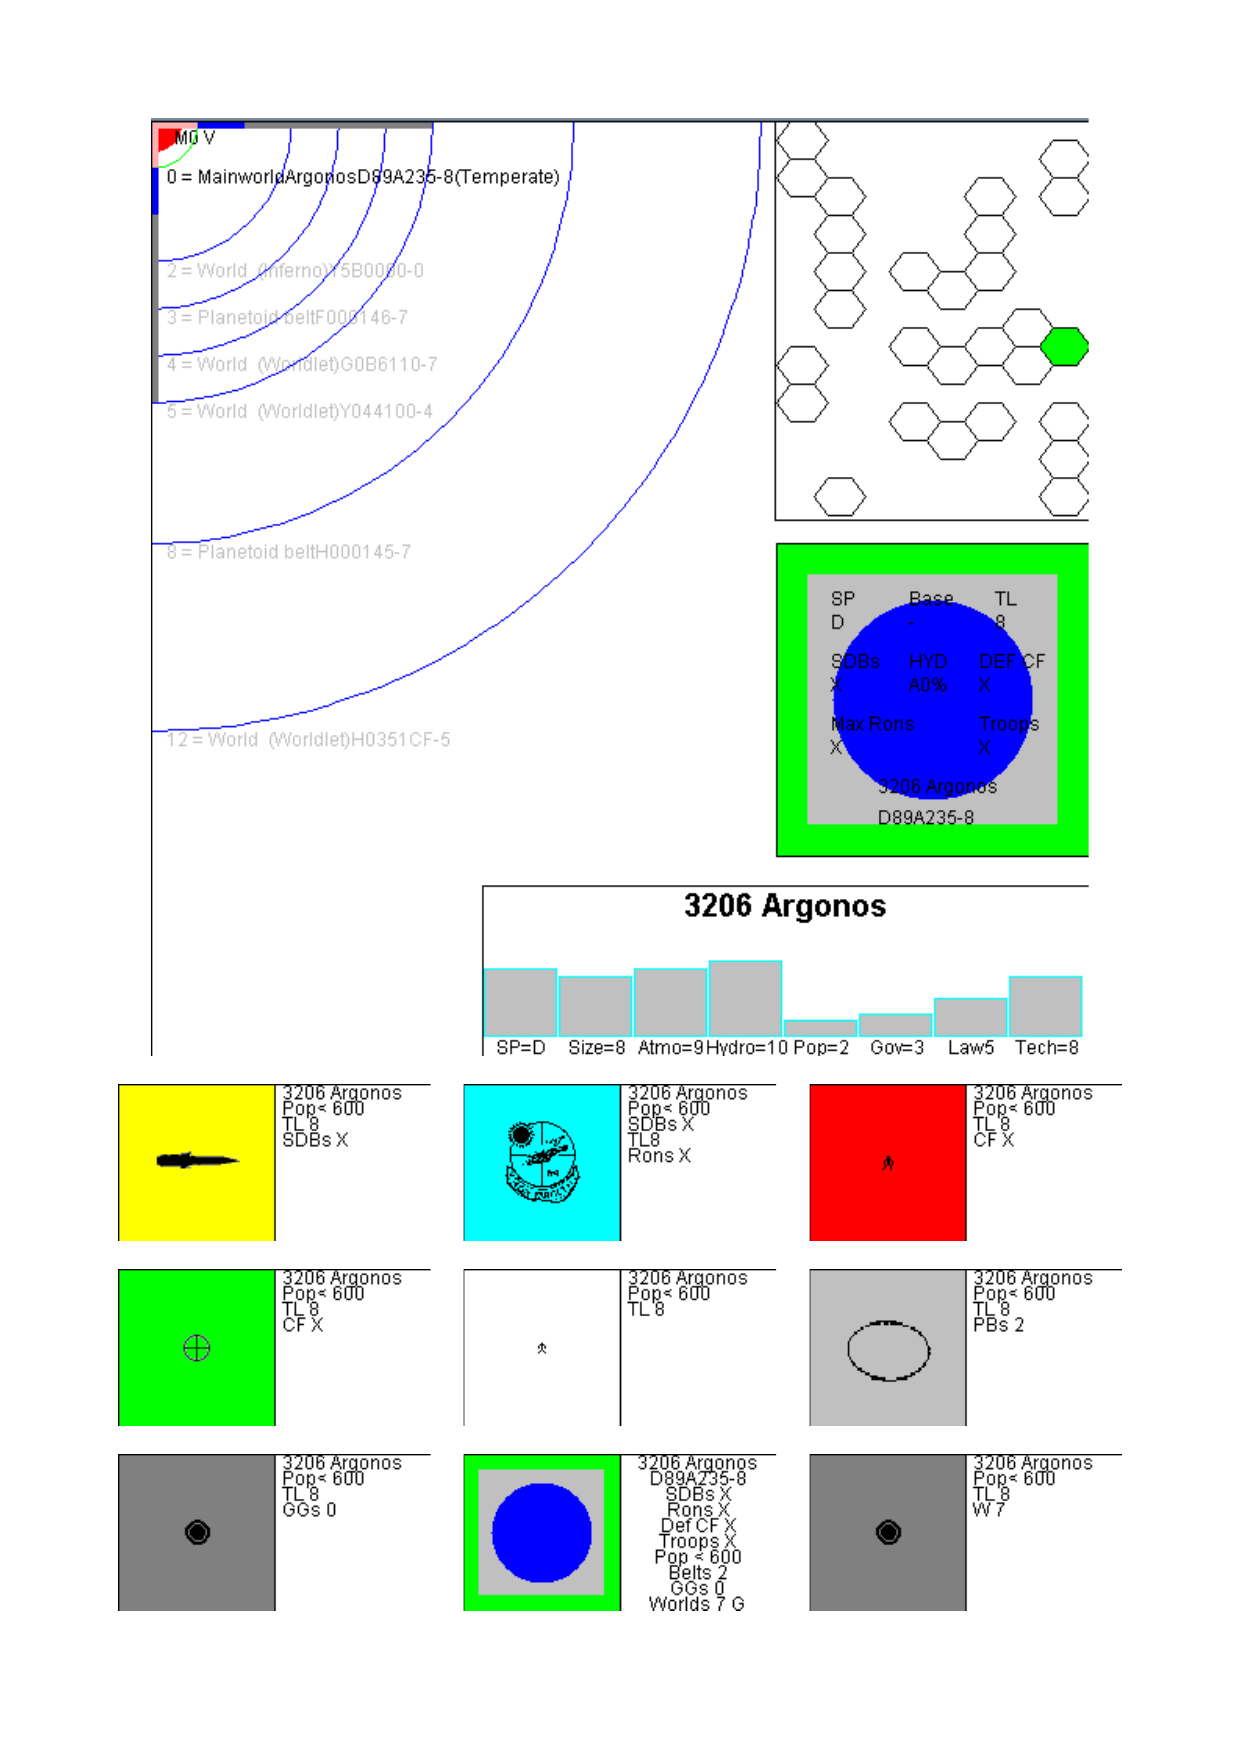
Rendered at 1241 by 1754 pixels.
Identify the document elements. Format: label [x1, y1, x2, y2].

picture [809, 1269, 1122, 1426]
picture [463, 1269, 777, 1426]
picture [151, 118, 1089, 1056]
picture [809, 1084, 1122, 1241]
picture [118, 1454, 431, 1611]
picture [118, 1084, 431, 1241]
picture [463, 1084, 777, 1241]
picture [809, 1454, 1122, 1611]
picture [118, 1269, 431, 1426]
picture [463, 1454, 777, 1611]
